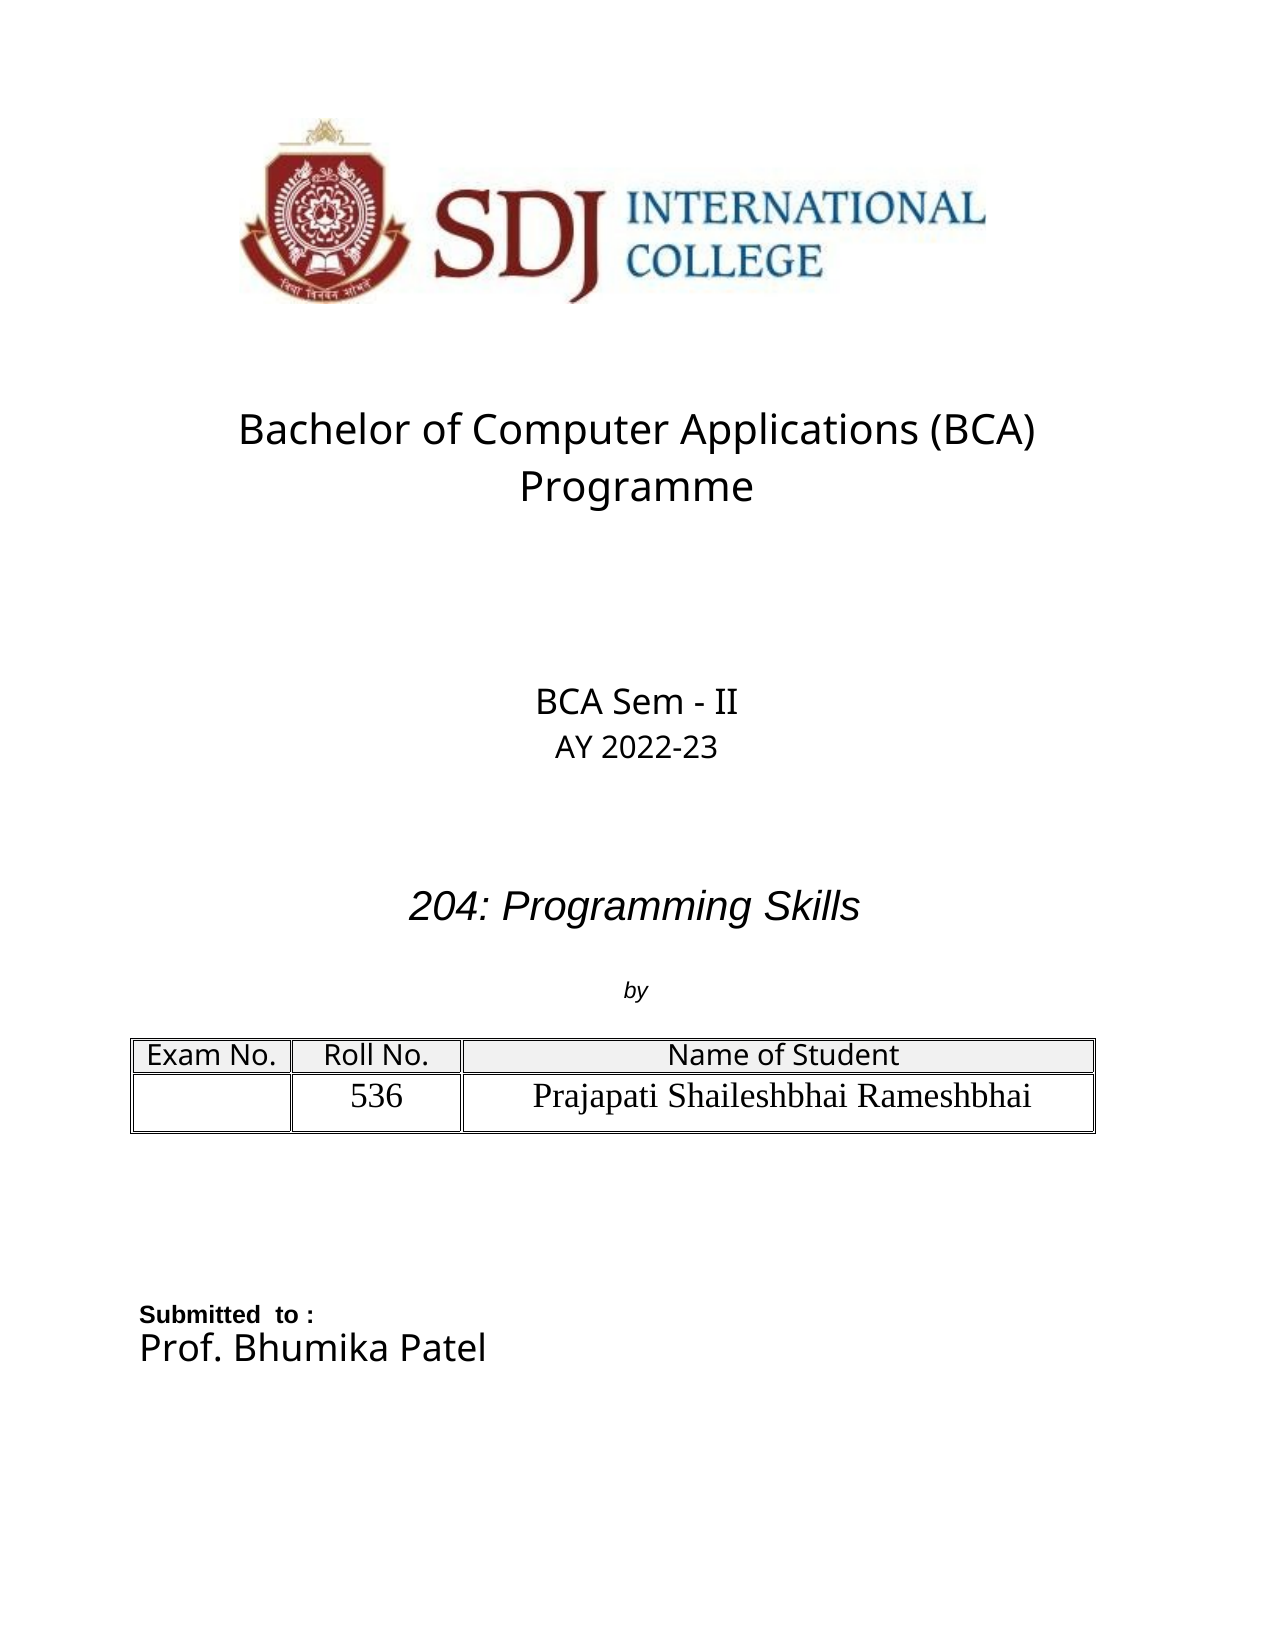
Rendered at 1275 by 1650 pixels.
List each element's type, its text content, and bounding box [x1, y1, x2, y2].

text 204: Programming Skills [228, 881, 1045, 929]
table_cell [134, 1075, 290, 1131]
text Prof. Bhumika Patel [139, 1329, 1157, 1369]
picture [239, 118, 987, 304]
table_cell 536 [293, 1075, 460, 1131]
text Bachelor of Computer Applications (BCA) Programme [228, 399, 1045, 513]
text BCA Sem - II [506, 676, 767, 724]
table_header Roll No. [293, 1041, 460, 1072]
table_cell Prajapati Shaileshbhai Rameshbhai [464, 1075, 1093, 1131]
table_header Name of Student [464, 1041, 1093, 1072]
text AY 2022-23 [228, 725, 1045, 767]
text by [228, 977, 1046, 1003]
table_header Exam No. [134, 1041, 290, 1072]
text Submitted to : [139, 1302, 1157, 1329]
